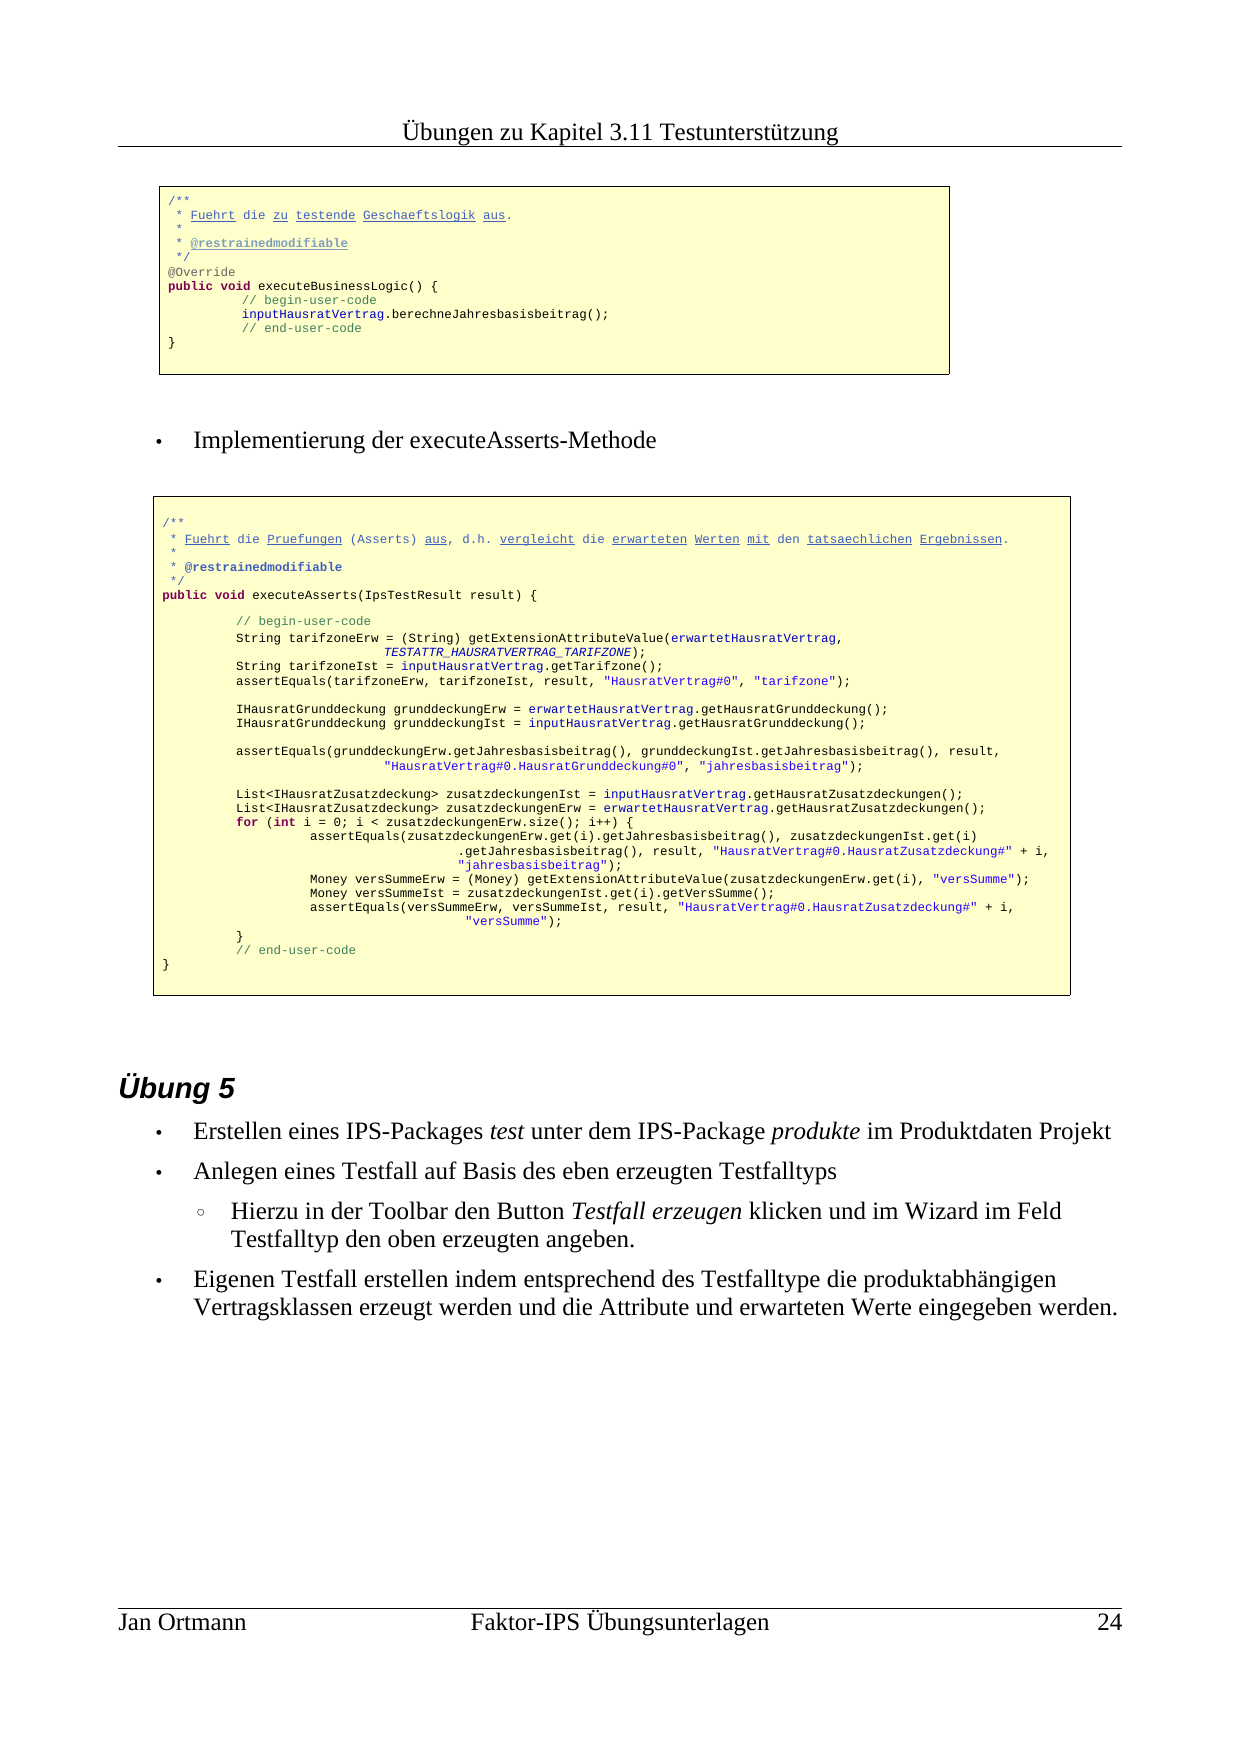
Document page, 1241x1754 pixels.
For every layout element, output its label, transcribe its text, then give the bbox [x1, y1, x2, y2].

text inputHausratVertrag.berechneJahresbasisbeitrag(); [160, 308, 940, 322]
text } [160, 336, 940, 351]
text * [160, 223, 940, 237]
text assertEquals(zusatzdeckungenErw.get(i).getJahresbasisbeitrag(), zusatzdeckungenIst.get(i) [154, 830, 1061, 844]
text } [154, 958, 1061, 972]
text public void executeBusinessLogic() { [160, 280, 940, 294]
text IHausratGrunddeckung grunddeckungErw = erwartetHausratVertrag.getHausratGrunddeckung(); [154, 703, 1061, 717]
text */ [160, 251, 940, 266]
text String tarifzoneErw = (String) getExtensionAttributeValue(erwartetHausratVertrag, [154, 632, 1061, 646]
text // end-user-code [154, 944, 1061, 958]
subtitle Übung 5 [118, 1072, 1122, 1104]
text /** [154, 505, 1061, 533]
text IHausratGrunddeckung grunddeckungIst = inputHausratVertrag.getHausratGrunddeckung(); [154, 717, 1061, 731]
text } [154, 929, 1061, 944]
text * @restrainedmodifiable [154, 561, 1061, 575]
text // begin-user-code [160, 294, 940, 308]
text List<IHausratZusatzdeckung> zusatzdeckungenErw = erwartetHausratVertrag.getHausratZusatzdeckungen(); [154, 802, 1061, 816]
text List<IHausratZusatzdeckung> zusatzdeckungenIst = inputHausratVertrag.getHausratZusatzdeckungen(); [154, 788, 1061, 802]
text "jahresbasisbeitrag"); [154, 859, 1061, 873]
list Hierzu in der Toolbar den Button Testfall erzeugen klicken und im Wizard im Feld Testfalltyp den oben erzeugten angeben. [193, 1197, 1122, 1253]
text * [154, 547, 1061, 561]
text // end-user-code [160, 322, 940, 336]
list Erstellen eines IPS-Packages test unter dem IPS-Package produkte im Produktdaten Projekt [156, 1117, 1122, 1145]
text public void executeAsserts(IpsTestResult result) { [154, 589, 1061, 603]
text */ [154, 575, 1061, 589]
list Implementierung der executeAsserts-Methode [156, 426, 1122, 453]
text TESTATTR_HAUSRATVERTRAG_TARIFZONE); [154, 646, 1061, 660]
text Money versSummeErw = (Money) getExtensionAttributeValue(zusatzdeckungenErw.get(i), "versSumme"); [154, 873, 1061, 887]
text assertEquals(tarifzoneErw, tarifzoneIst, result, "HausratVertrag#0", "tarifzone"); [154, 674, 1061, 689]
text * Fuehrt die zu testende Geschaeftslogik aus. [160, 209, 940, 223]
text * @restrainedmodifiable [160, 237, 940, 251]
text // begin-user-code [154, 603, 1061, 632]
text * Fuehrt die Pruefungen (Asserts) aus, d.h. vergleicht die erwarteten Werten mit den tatsaechlichen Ergebnissen. [154, 533, 1061, 547]
text Money versSummeIst = zusatzdeckungenIst.get(i).getVersSumme(); [154, 887, 1061, 901]
list Eigenen Testfall erstellen indem entsprechend des Testfalltype die produktabhängigen Vertragsklassen erzeugt werden und die Attribute und erwarteten Werte eingegeben werden. [156, 1265, 1122, 1321]
list Anlegen eines Testfall auf Basis des eben erzeugten Testfalltyps [156, 1157, 1122, 1185]
text /** [160, 195, 940, 209]
text String tarifzoneIst = inputHausratVertrag.getTarifzone(); [154, 660, 1061, 674]
text @Override [160, 266, 940, 280]
text "HausratVertrag#0.HausratGrunddeckung#0", "jahresbasisbeitrag"); [154, 759, 1061, 774]
text assertEquals(grunddeckungErw.getJahresbasisbeitrag(), grunddeckungIst.getJahresbasisbeitrag(), result, [154, 745, 1061, 759]
text .getJahresbasisbeitrag(), result, "HausratVertrag#0.HausratZusatzdeckung#" + i, [154, 844, 1061, 859]
text for (int i = 0; i < zusatzdeckungenErw.size(); i++) { [154, 816, 1061, 830]
text assertEquals(versSummeErw, versSummeIst, result, "HausratVertrag#0.HausratZusatzdeckung#" + i, "versSumme"); [154, 901, 1061, 929]
